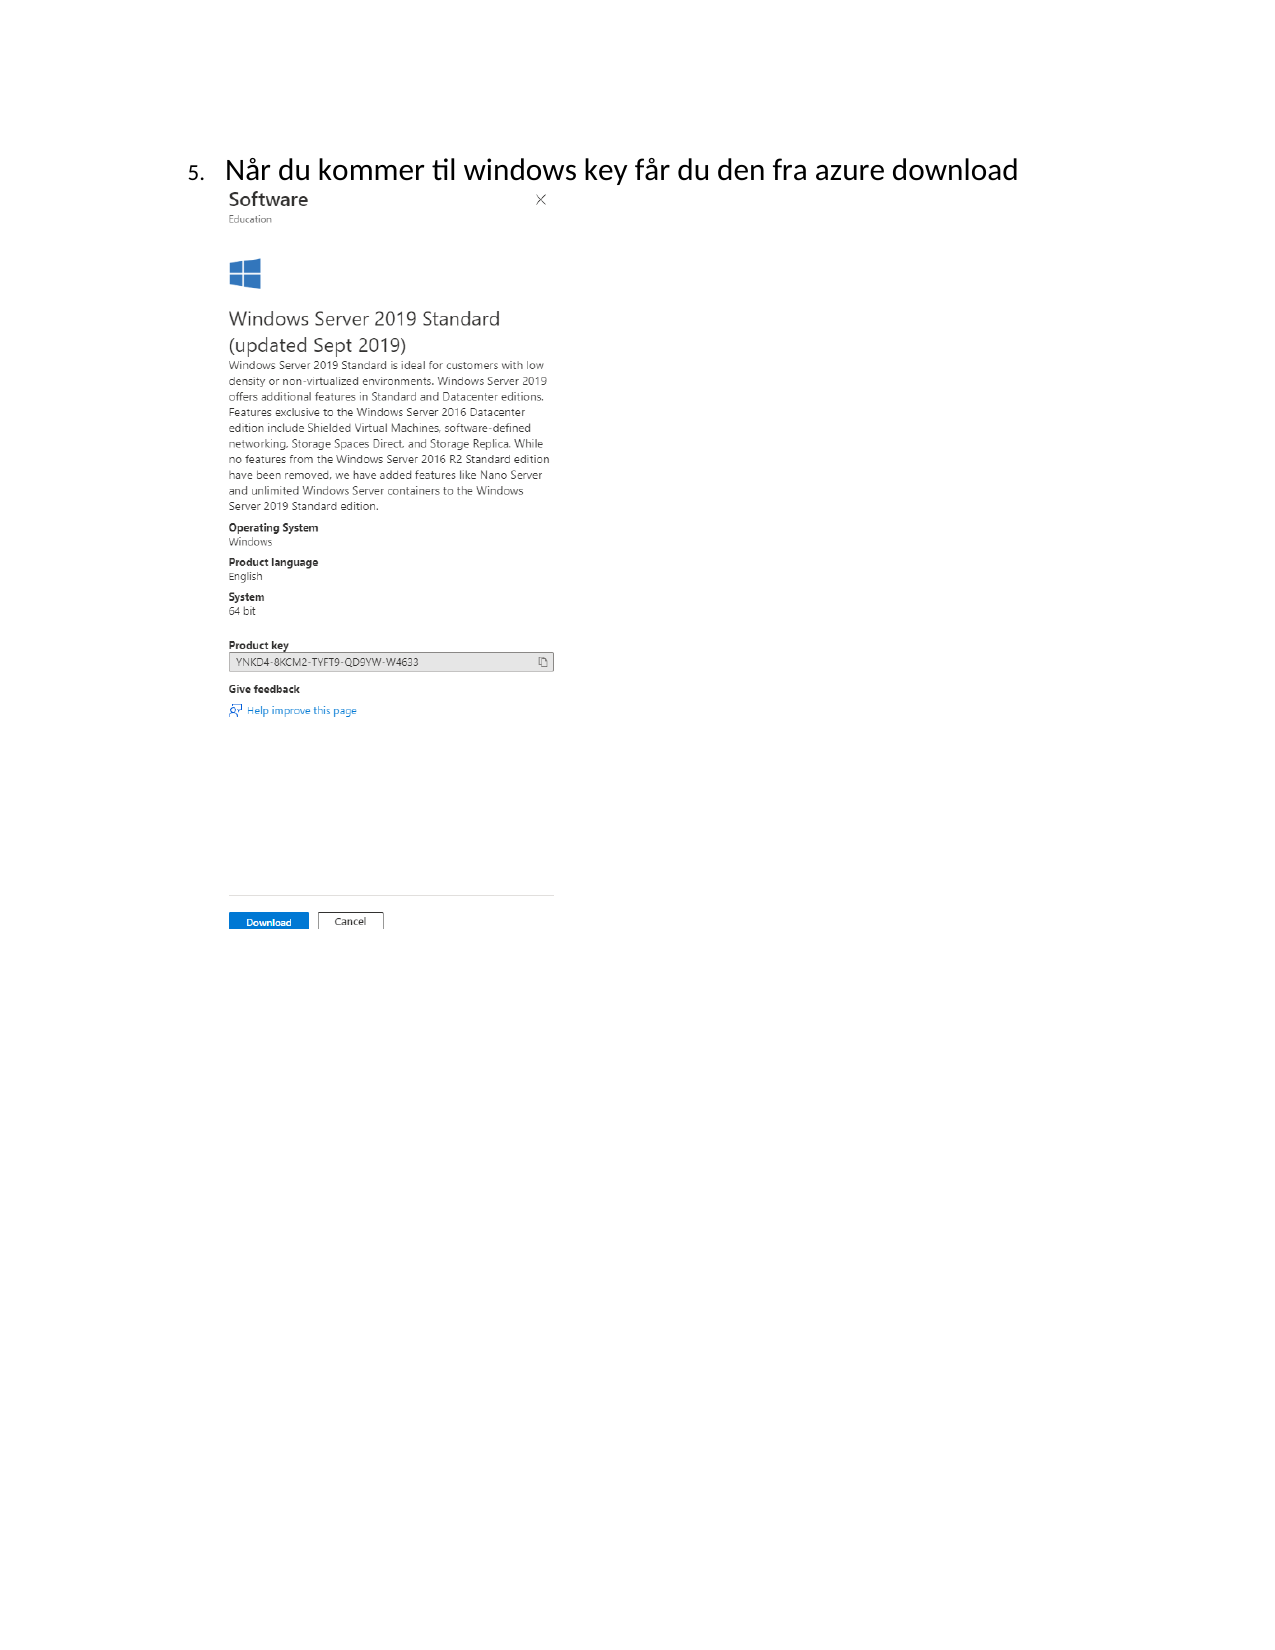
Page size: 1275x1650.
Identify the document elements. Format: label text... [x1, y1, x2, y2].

list Når du kommer til windows key får du den fra azure download [187, 150, 1125, 929]
